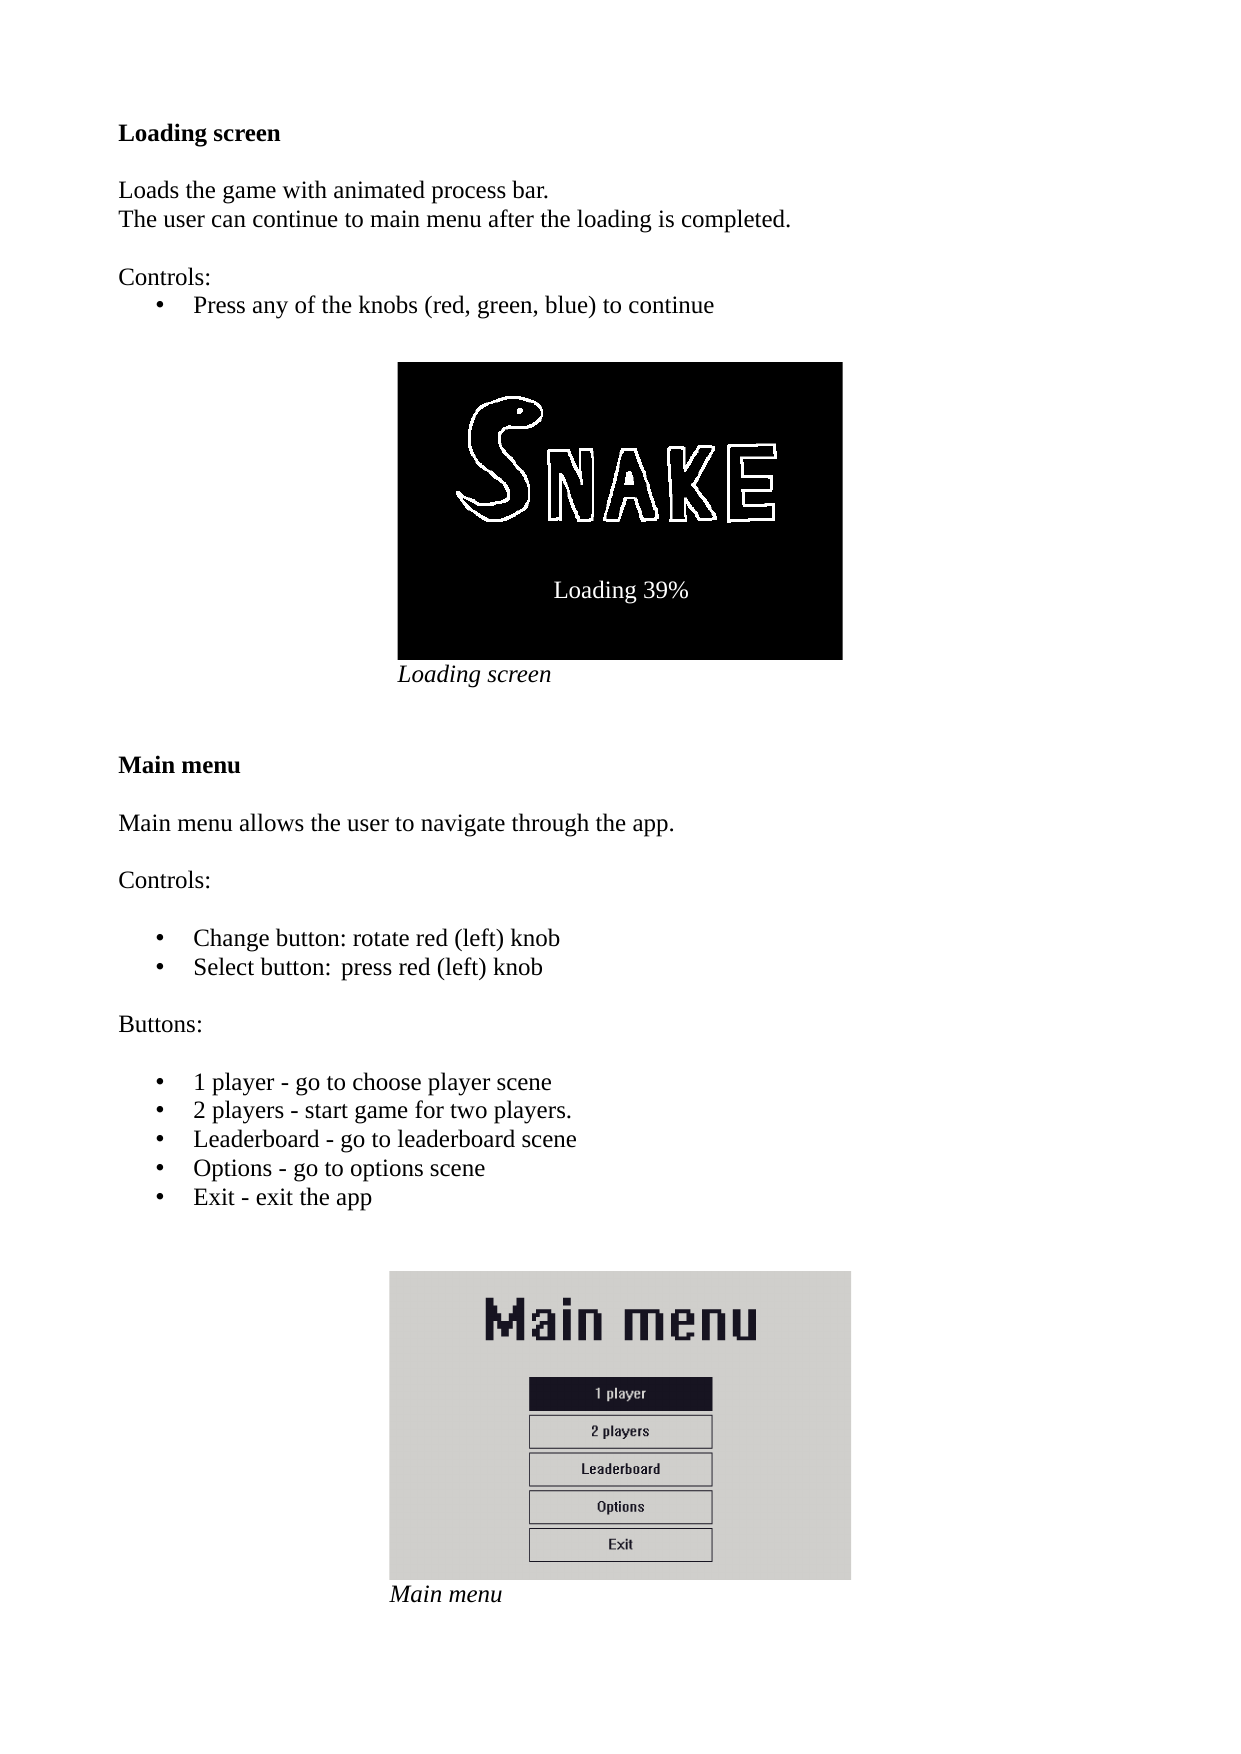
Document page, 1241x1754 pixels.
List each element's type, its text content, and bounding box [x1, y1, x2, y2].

text Controls: [118, 866, 1122, 894]
list Exit - exit the app [156, 1182, 1122, 1211]
text Main menu [118, 751, 1122, 779]
list Leaderboard - go to leaderboard scene [156, 1124, 1122, 1153]
picture [397, 362, 843, 660]
text Loads the game with animated process bar. [118, 176, 1122, 204]
list Press any of the knobs (red, green, blue) to continue [156, 291, 1122, 319]
list 2 players - start game for two players. [156, 1096, 1122, 1124]
list Change button: rotate red (left) knob [156, 923, 1122, 952]
text Buttons: [118, 1009, 1122, 1038]
text Main menu [389, 1580, 851, 1608]
text Controls: [118, 262, 1122, 291]
picture [389, 1271, 852, 1580]
text Loading screen [397, 660, 843, 688]
text The user can continue to main menu after the loading is completed. [118, 204, 1122, 233]
list Options - go to options scene [156, 1153, 1122, 1182]
list 1 player - go to choose player scene [156, 1067, 1122, 1096]
list Select button: press red (left) knob [156, 952, 1122, 981]
text Main menu allows the user to navigate through the app. [118, 808, 1122, 837]
text Loading screen [118, 118, 1122, 147]
